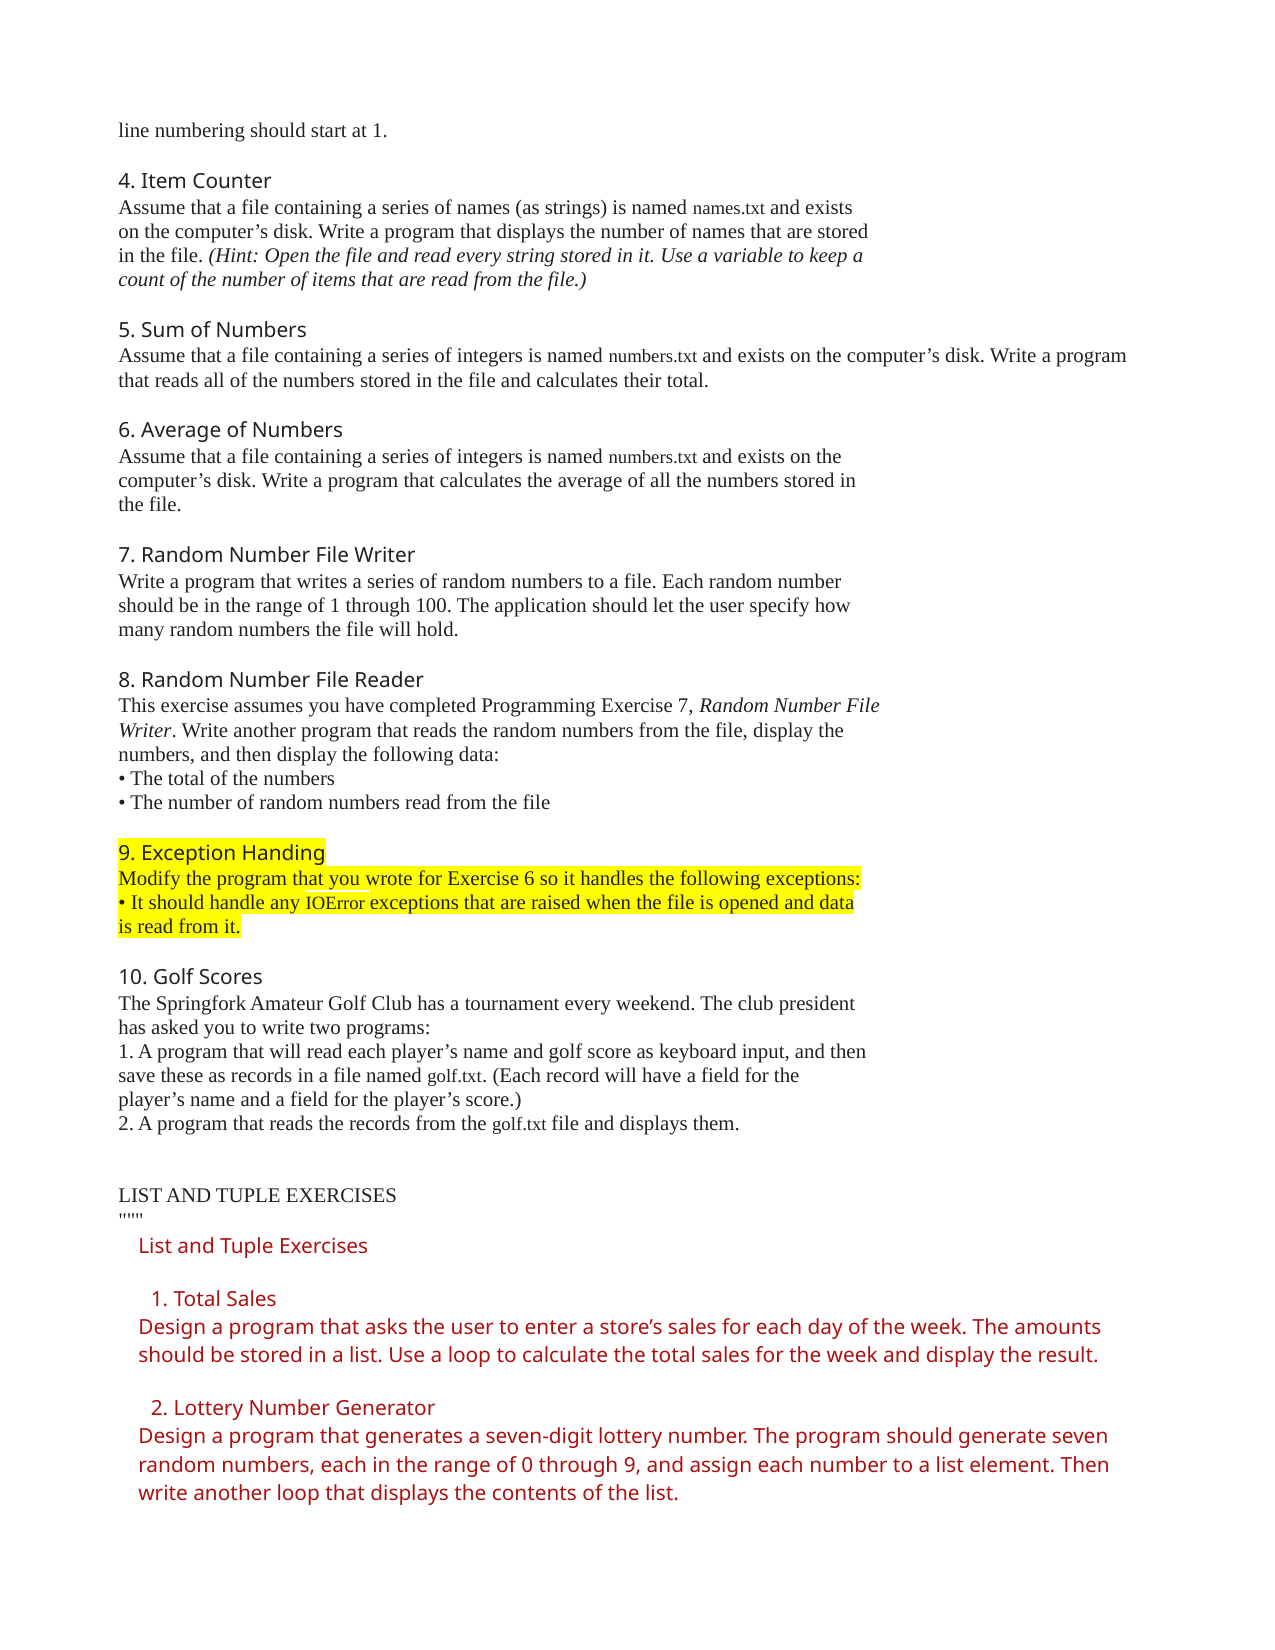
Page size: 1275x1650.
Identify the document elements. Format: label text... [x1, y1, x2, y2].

text Design a program that asks the user to enter a store’s sales for each day of the week. The amounts should be stored in a list. Use a loop to calculate the total sales for the week and display the result. [138, 1312, 1157, 1369]
text 2. Lottery Number Generator [138, 1393, 1157, 1421]
text line numbering should start at 1. [118, 118, 1157, 142]
text has asked you to write two programs: [118, 1015, 1157, 1039]
text 5. Sum of Numbers [118, 315, 1157, 343]
text computer’s disk. Write a program that calculates the average of all the numbers stored in [118, 468, 1157, 492]
text The Springfork Amateur Golf Club has a tournament every weekend. The club president [118, 991, 1157, 1015]
text many random numbers the file will hold. [118, 617, 1157, 641]
text is read from it. [118, 914, 1157, 938]
text 1. Total Sales [138, 1284, 1157, 1312]
text Writer. Write another program that reads the random numbers from the file, display the [118, 717, 1157, 742]
text This exercise assumes you have completed Programming Exercise 7, Random Number File [118, 693, 1157, 717]
text Write a program that writes a series of random numbers to a file. Each random number [118, 569, 1157, 593]
text 2. A program that reads the records from the golf.txt file and displays them. [118, 1111, 1157, 1135]
text List and Tuple Exercises [138, 1232, 1157, 1260]
text • It should handle any IOError exceptions that are raised when the file is opened and data [118, 890, 1157, 914]
text 1. A program that will read each player’s name and golf score as keyboard input, and then [118, 1039, 1157, 1063]
text on the computer’s disk. Write a program that displays the number of names that are stored [118, 219, 1157, 243]
text numbers, and then display the following data: [118, 742, 1157, 766]
text the file. [118, 492, 1157, 516]
text """ [118, 1207, 1157, 1232]
text 8. Random Number File Reader [118, 665, 1157, 693]
text ​ [138, 1369, 1157, 1393]
text • The total of the numbers [118, 766, 1157, 790]
text • The number of random numbers read from the file [118, 790, 1157, 814]
text 7. Random Number File Writer [118, 540, 1157, 569]
text 9. Exception Handing [118, 838, 1157, 866]
text Assume that a file containing a series of integers is named numbers.txt and exists on the computer’s disk. Write a program [118, 343, 1157, 367]
text LIST AND TUPLE EXERCISES [118, 1183, 1157, 1207]
text 10. Golf Scores [118, 962, 1157, 991]
text should be in the range of 1 through 100. The application should let the user specify how [118, 593, 1157, 617]
text 6. Average of Numbers [118, 416, 1157, 444]
text save these as records in a file named golf.txt. (Each record will have a field for the [118, 1063, 1157, 1087]
text Assume that a file containing a series of integers is named numbers.txt and exists on the [118, 444, 1157, 468]
text Modify the program that you wrote for Exercise 6 so it handles the following exceptions: [118, 866, 1157, 890]
text ​ [138, 1507, 1157, 1530]
text count of the number of items that are read from the file.) [118, 267, 1157, 291]
text Design a program that generates a seven-digit lottery number. The program should generate seven random numbers, each in the range of 0 through 9, and assign each number to a list element. Then write another loop that displays the contents of the list. [138, 1421, 1157, 1507]
text that reads all of the numbers stored in the file and calculates their total. [118, 367, 1157, 392]
text 4. Item Counter [118, 166, 1157, 195]
text player’s name and a field for the player’s score.) [118, 1087, 1157, 1111]
text ​ [138, 1260, 1157, 1284]
text Assume that a file containing a series of names (as strings) is named names.txt and exists [118, 195, 1157, 219]
text in the file. (Hint: Open the file and read every string stored in it. Use a variable to keep a [118, 243, 1157, 267]
